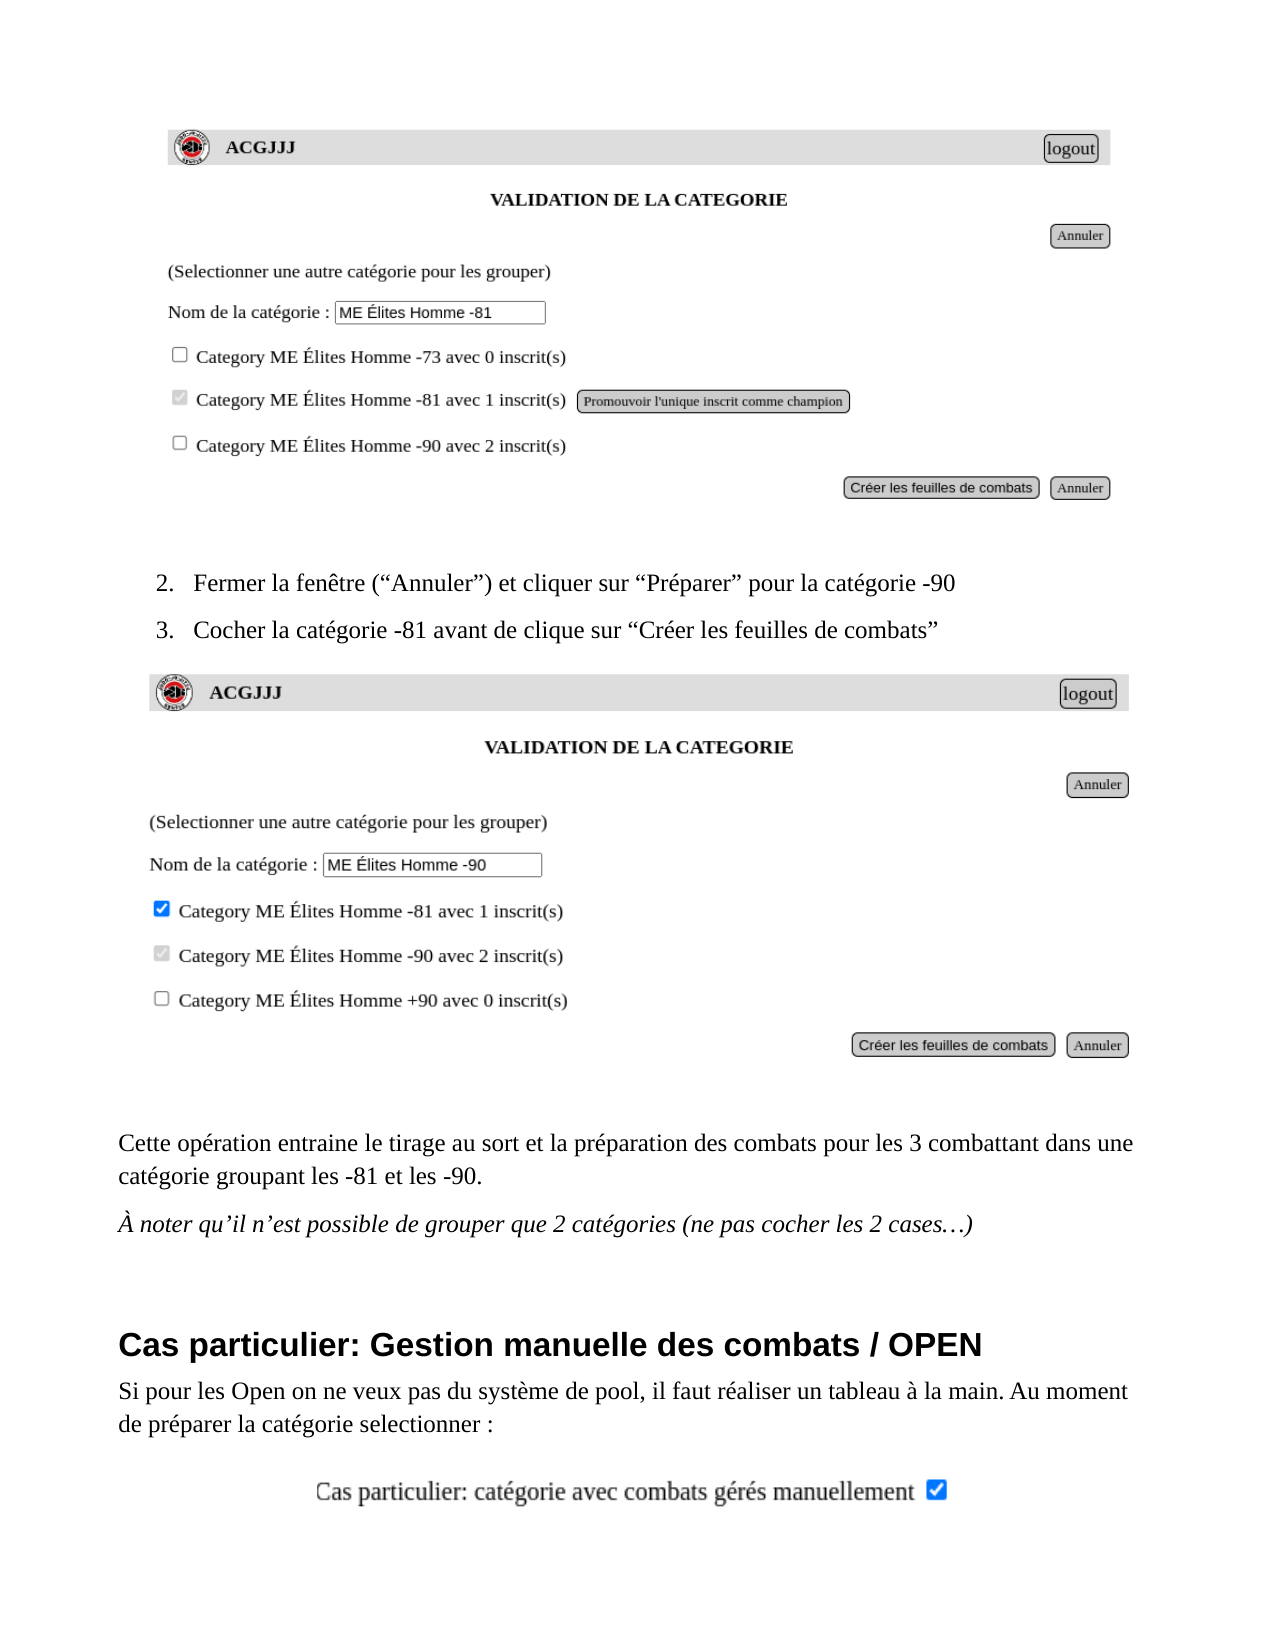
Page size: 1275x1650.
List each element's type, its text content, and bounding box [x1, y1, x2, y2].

list Cocher la catégorie -81 avant de clique sur “Créer les feuilles de combats” [156, 615, 1157, 644]
picture [136, 663, 1139, 1077]
text Si pour les Open on ne veux pas du système de pool, il faut réaliser un tableau à la main. Au moment de préparer la catégorie selectionner : [118, 1376, 1157, 1438]
picture [317, 1464, 958, 1516]
picture [155, 118, 1120, 516]
text Cette opération entraine le tirage au sort et la préparation des combats pour les 3 combattant dans une catégorie groupant les -81 et les -90. [118, 1128, 1157, 1190]
subtitle Cas particulier: Gestion manuelle des combats / OPEN [118, 1325, 1157, 1363]
text À noter qu’il n’est possible de grouper que 2 catégories (ne pas cocher les 2 cases…) [118, 1209, 1157, 1238]
list Fermer la fenêtre (“Annuler”) et cliquer sur “Préparer” pour la catégorie -90 [156, 568, 1157, 597]
